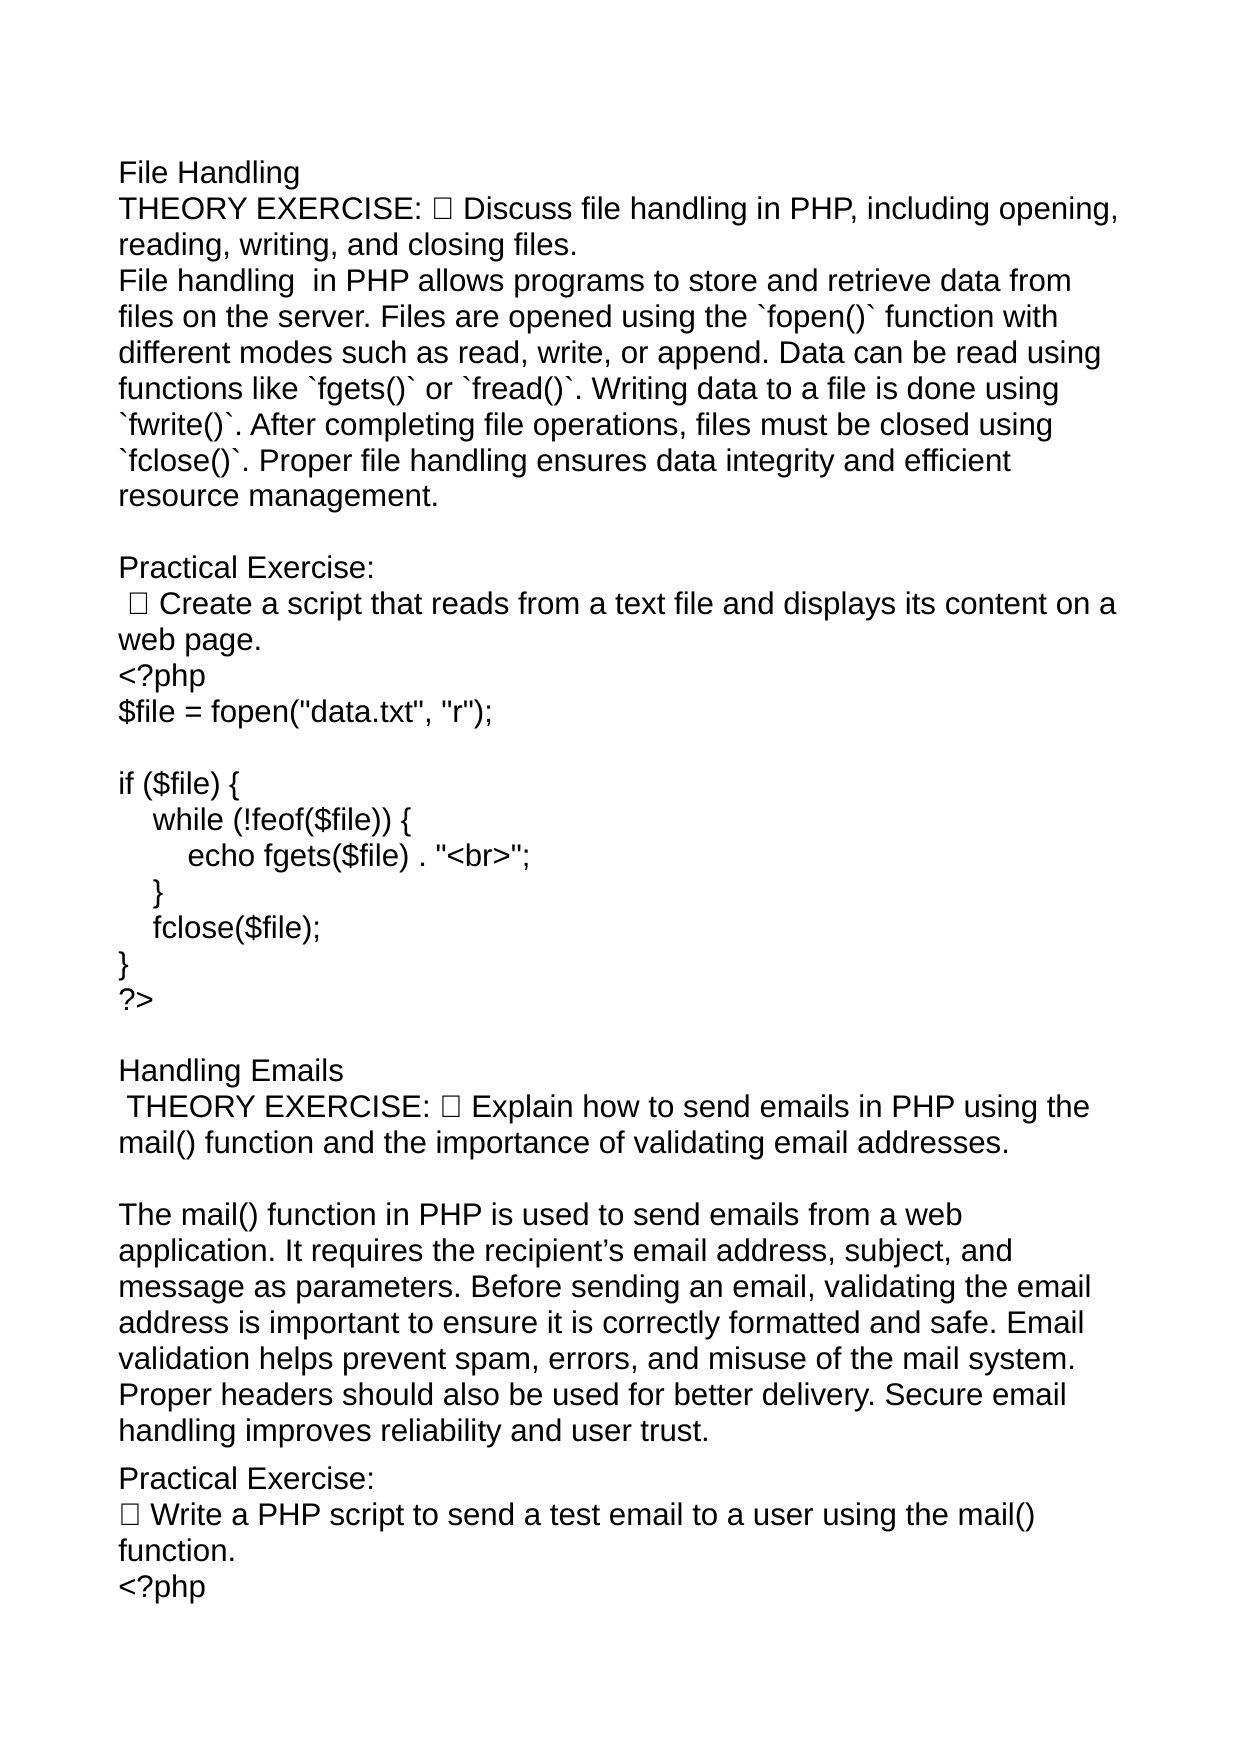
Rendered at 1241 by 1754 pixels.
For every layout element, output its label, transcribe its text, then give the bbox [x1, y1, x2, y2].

text echo fgets($file) . "<br>"; [118, 837, 1122, 873]
text $file = fopen("data.txt", "r"); [118, 693, 1122, 729]
text if ($file) { [118, 765, 1122, 801]
text  Create a script that reads from a text file and displays its content on a web page. [118, 585, 1122, 657]
text File Handling [118, 154, 1122, 190]
text ?> [118, 981, 1122, 1017]
text Practical Exercise: [118, 1460, 1122, 1496]
text The mail() function in PHP is used to send emails from a web application. It requires the recipient’s email address, subject, and message as parameters. Before sending an email, validating the email address is important to ensure it is correctly formatted and safe. Email validation helps prevent spam, errors, and misuse of the mail system. Proper headers should also be used for better delivery. Secure email handling improves reliability and user trust. [118, 1196, 1122, 1448]
text <?php [118, 657, 1122, 693]
text fclose($file); [118, 909, 1122, 945]
text } [118, 873, 1122, 909]
text Handling Emails [118, 1052, 1122, 1088]
text  Write a PHP script to send a test email to a user using the mail() function. [118, 1496, 1122, 1568]
text THEORY EXERCISE:  Explain how to send emails in PHP using the mail() function and the importance of validating email addresses. [118, 1088, 1122, 1160]
text } [118, 945, 1122, 981]
text <?php [118, 1568, 1122, 1604]
text THEORY EXERCISE:  Discuss file handling in PHP, including opening, reading, writing, and closing files. [118, 190, 1122, 262]
text while (!feof($file)) { [118, 801, 1122, 837]
text Practical Exercise: [118, 549, 1122, 585]
text File handling in PHP allows programs to store and retrieve data from files on the server. Files are opened using the `fopen()` function with different modes such as read, write, or append. Data can be read using functions like `fgets()` or `fread()`. Writing data to a file is done using `fwrite()`. After completing file operations, files must be closed using `fclose()`. Proper file handling ensures data integrity and efficient resource management. [118, 262, 1122, 513]
